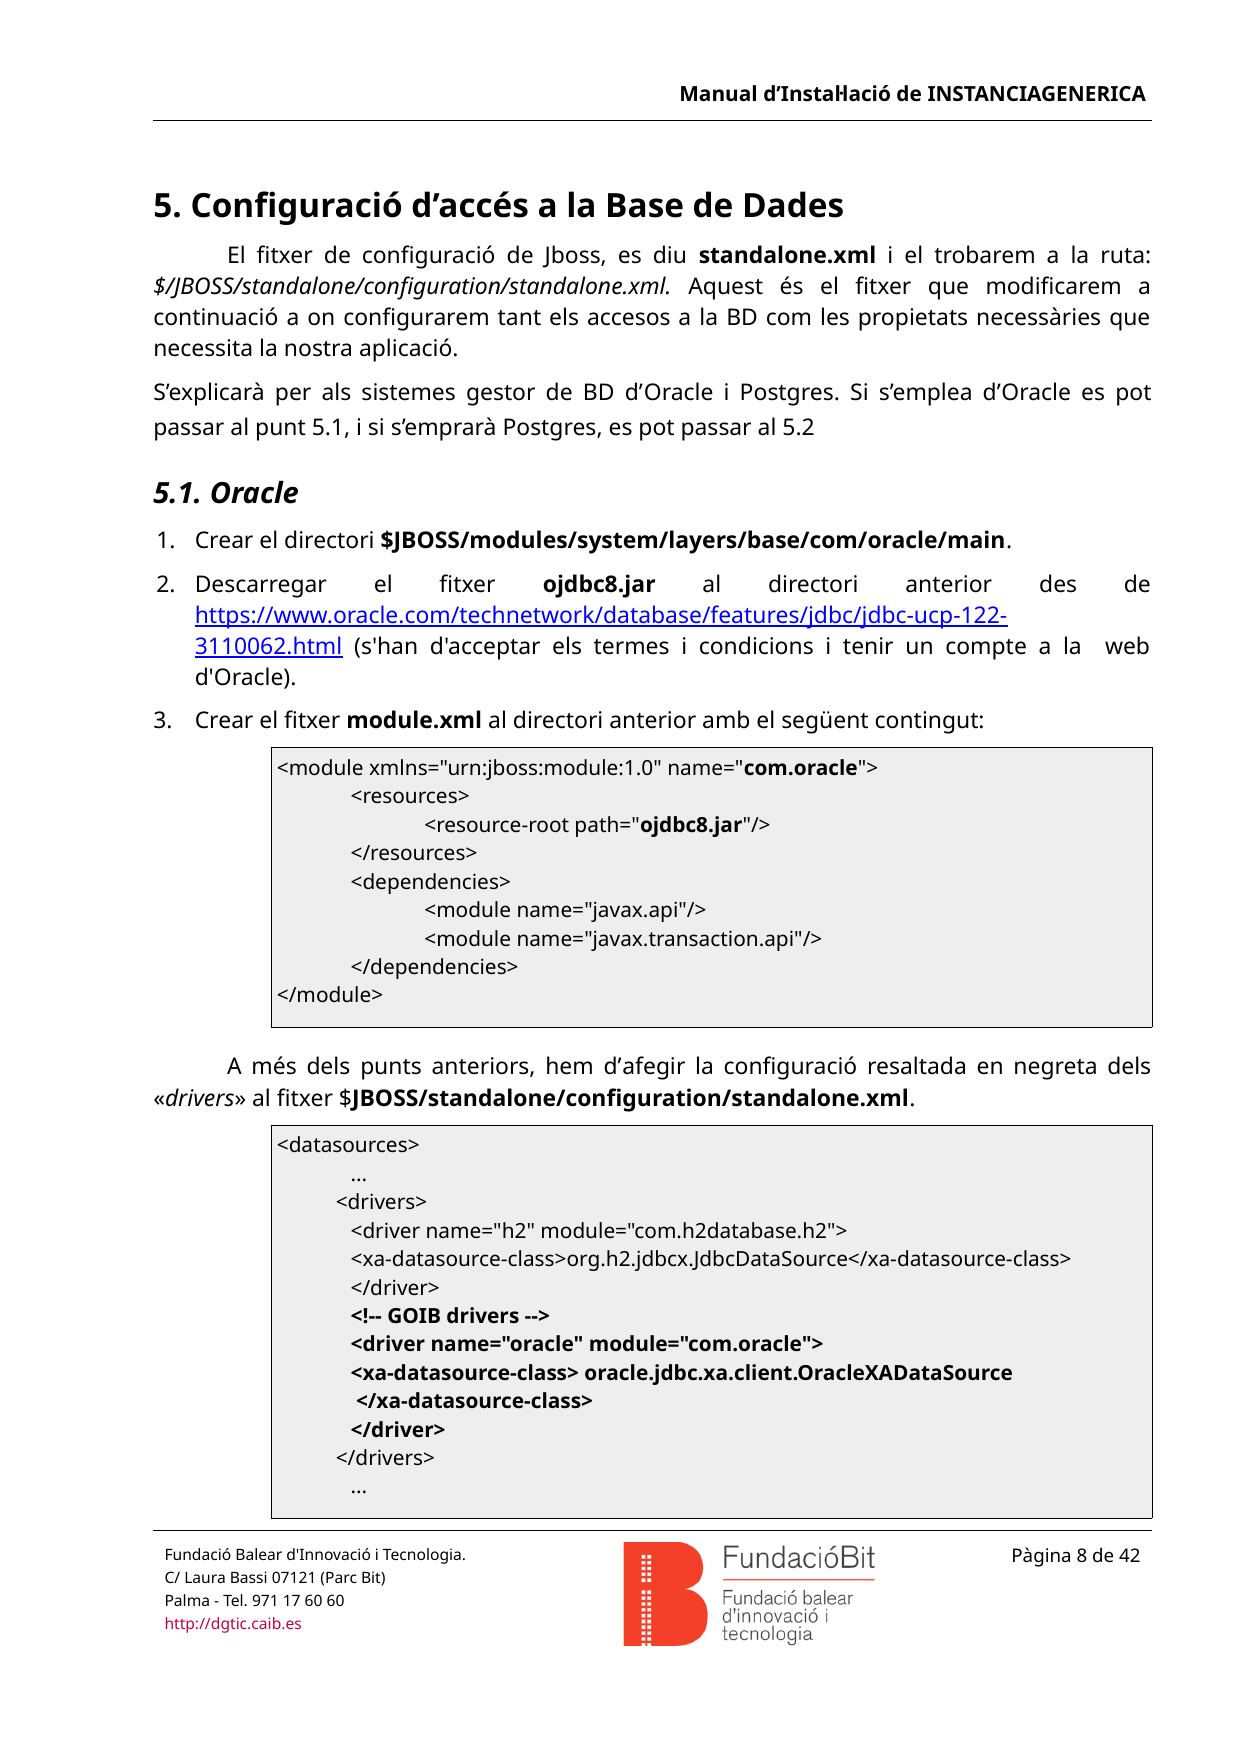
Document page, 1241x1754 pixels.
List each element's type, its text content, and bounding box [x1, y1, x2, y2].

subtitle Oracle [153, 472, 1152, 512]
text A més dels punts anteriors, hem d’afegir la configuració resaltada en negreta dels «drivers» al fitxer $JBOSS/standalone/configuration/standalone.xml. [153, 1050, 1152, 1113]
list Descarregar el fitxer ojdbc8.jar al directori anterior des de https://www.oracle.com/technetwork/database/features/jdbc/jdbc-ucp-122-3110062.html (s'han d'acceptar els termes i condicions i tenir un compte a la web d'Oracle). [156, 567, 1152, 692]
text S’explicarà per als sistemes gestor de BD d’Oracle i Postgres. Si s’emplea d’Oracle es pot passar al punt 5.1, i si s’emprarà Postgres, es pot passar al 5.2 [153, 375, 1152, 443]
picture [623, 1542, 875, 1646]
text El fitxer de configuració de Jboss, es diu standalone.xml i el trobarem a la ruta: $/JBOSS/standalone/configuration/standalone.xml. Aquest és el fitxer que modificarem a continuació a on configurarem tant els accesos a la BD com les propietats necessàries que necessita la nostra aplicació. [153, 239, 1152, 364]
subtitle Configuració d’accés a la Base de Dades [153, 181, 1152, 227]
list Crear el directori $JBOSS/modules/system/layers/base/com/oracle/main. [156, 524, 1152, 556]
table_header <module xmlns="urn:jboss:module:1.0" name="com.oracle"> <resources> <resource-root path="ojdbc8.jar"/> </resources> <dependencies> <module name="javax.api"/> <module name="javax.transaction.api"/> </dependencies> </module> [272, 748, 1152, 1027]
table_header <datasources> ... <drivers> <driver name="h2" module="com.h2database.h2"> <xa-datasource-class>org.h2.jdbcx.JdbcDataSource</xa-datasource-class> </driver> <!-- GOIB drivers --> <driver name="oracle" module="com.oracle"> <xa-datasource-class> oracle.jdbc.xa.client.OracleXADataSource </xa-datasource-class> </driver> </drivers> ... [272, 1126, 1152, 1518]
list Crear el fitxer module.xml al directori anterior amb el següent contingut: [153, 704, 1152, 736]
